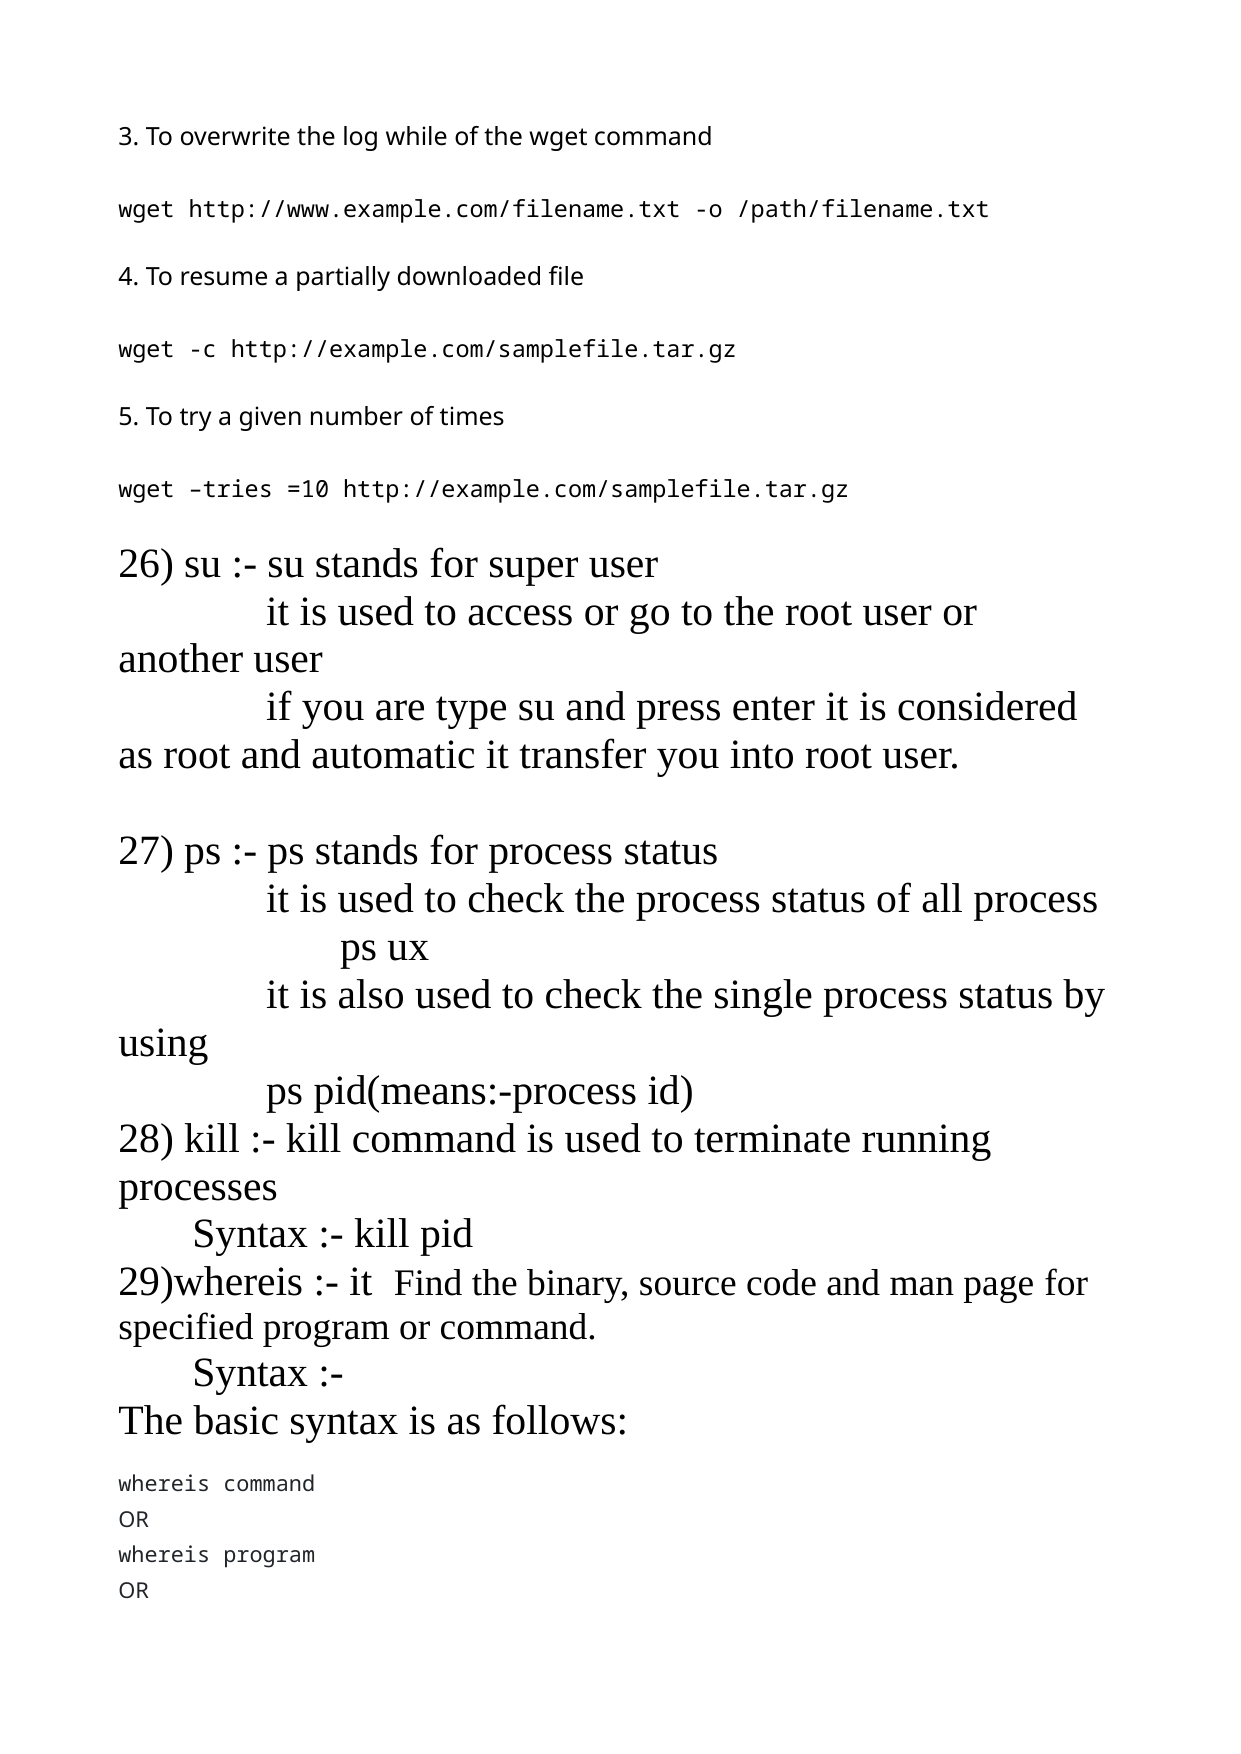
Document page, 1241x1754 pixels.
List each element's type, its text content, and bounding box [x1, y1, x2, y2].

text wget http://www.example.com/filename.txt -o /path/filename.txt [118, 192, 1122, 224]
text OR [118, 1575, 1122, 1605]
text 29)whereis :- it Find the binary, source code and man page for specified program or command. [118, 1257, 1122, 1348]
text ps pid(means:-process id) [118, 1065, 1122, 1113]
text The basic syntax is as follows: [118, 1396, 1122, 1444]
text OR [118, 1504, 1122, 1533]
text it is used to access or go to the root user or another user [118, 586, 1122, 682]
text if you are type su and press enter it is considered as root and automatic it transfer you into root user. [118, 682, 1122, 778]
text it is also used to check the single process status by using [118, 969, 1122, 1065]
text whereis command [118, 1468, 1122, 1498]
text 27) ps :- ps stands for process status [118, 826, 1122, 873]
text Syntax :- kill pid [118, 1209, 1122, 1257]
text ps ux [118, 921, 1122, 969]
text 26) su :- su stands for super user [118, 538, 1122, 586]
text 4. To resume a partially downloaded file [118, 258, 1122, 292]
text wget -c http://example.com/samplefile.tar.gz [118, 332, 1122, 364]
text it is used to check the process status of all process [118, 873, 1122, 921]
text 5. To try a given number of times [118, 398, 1122, 432]
text whereis program [118, 1539, 1122, 1569]
text 28) kill :- kill command is used to terminate running processes [118, 1113, 1122, 1209]
text Syntax :- [118, 1348, 1122, 1396]
text 3. To overwrite the log while of the wget command [118, 118, 1122, 152]
text wget –tries =10 http://example.com/samplefile.tar.gz [118, 472, 1122, 504]
